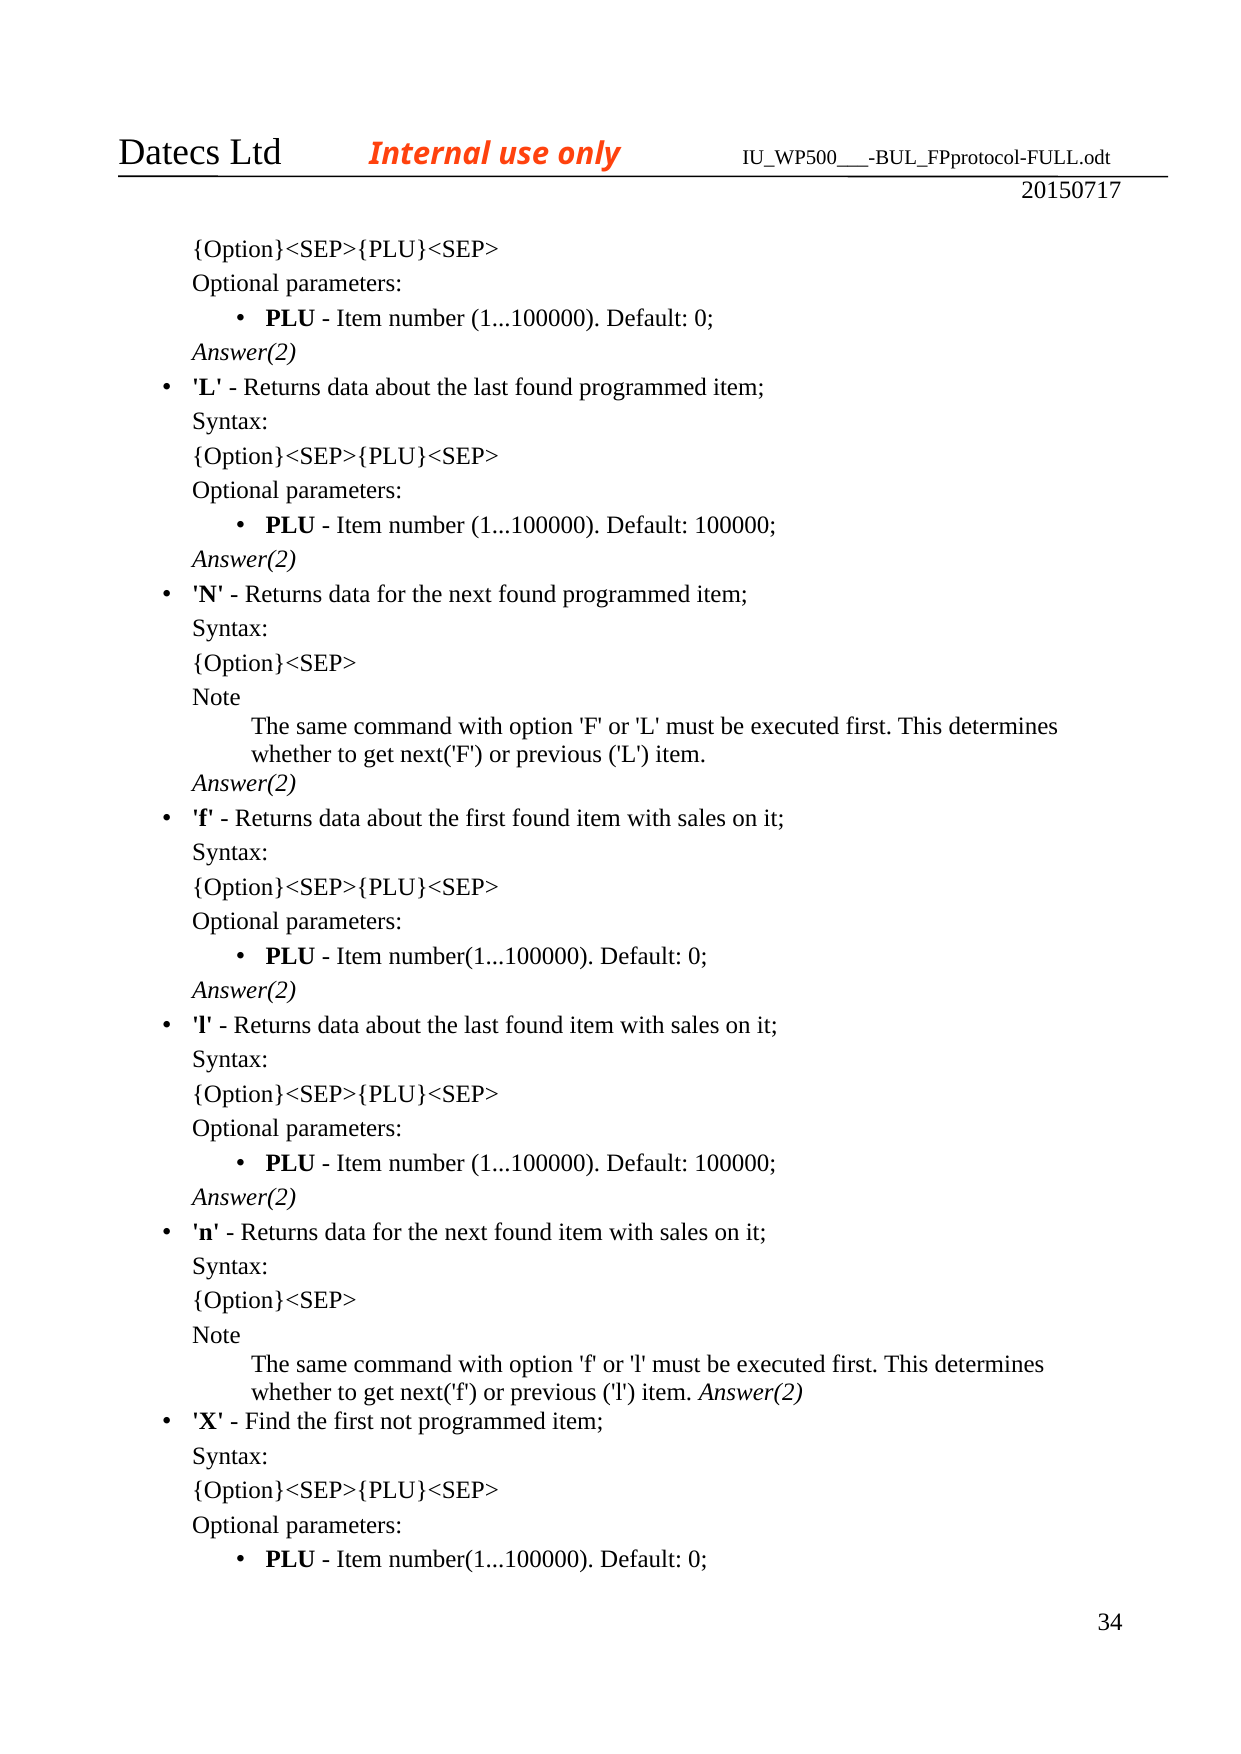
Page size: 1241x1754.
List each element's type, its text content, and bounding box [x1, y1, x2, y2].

list {Option}<SEP>{PLU}<SEP> [162, 234, 1122, 263]
list PLU - Item number(1...100000). Default: 0; [236, 941, 1122, 969]
list PLU - Item number (1...100000). Default: 100000; [236, 510, 1122, 538]
list Optional parameters: [162, 1113, 1122, 1142]
list PLU - Item number (1...100000). Default: 100000; [236, 1148, 1122, 1176]
list The same command with option 'f' or 'l' must be executed first. This determines whether to get next('f') or previous ('l') item. Answer(2) [221, 1349, 1122, 1406]
list Answer(2) [162, 544, 1122, 573]
list Answer(2) [162, 768, 1122, 797]
list 'N' - Returns data for the next found programmed item; Syntax: [162, 579, 1122, 642]
list 'X' - Find the first not programmed item; Syntax: [162, 1406, 1122, 1469]
list Optional parameters: [162, 1510, 1122, 1538]
subtitle Note [162, 1320, 1122, 1349]
list {Option}<SEP>{PLU}<SEP> [162, 872, 1122, 901]
list The same command with option 'F' or 'L' must be executed first. This determines whether to get next('F') or previous ('L') item. [221, 711, 1122, 768]
list {Option}<SEP> [162, 1286, 1122, 1314]
list Answer(2) [162, 337, 1122, 366]
list 'f' - Returns data about the first found item with sales on it; Syntax: [162, 803, 1122, 866]
list {Option}<SEP>{PLU}<SEP> [162, 441, 1122, 469]
list Optional parameters: [162, 268, 1122, 297]
list Optional parameters: [162, 475, 1122, 504]
list PLU - Item number (1...100000). Default: 0; [236, 303, 1122, 332]
list {Option}<SEP> [162, 648, 1122, 676]
list {Option}<SEP>{PLU}<SEP> [162, 1079, 1122, 1107]
list {Option}<SEP>{PLU}<SEP> [162, 1475, 1122, 1504]
subtitle Note [162, 682, 1122, 711]
list 'L' - Returns data about the last found programmed item; Syntax: [162, 372, 1122, 435]
list Answer(2) [162, 975, 1122, 1004]
list 'l' - Returns data about the last found item with sales on it; Syntax: [162, 1010, 1122, 1073]
list 'n' - Returns data for the next found item with sales on it; Syntax: [162, 1217, 1122, 1280]
list PLU - Item number(1...100000). Default: 0; [236, 1544, 1122, 1573]
list Answer(2) [162, 1182, 1122, 1211]
list Optional parameters: [162, 906, 1122, 935]
